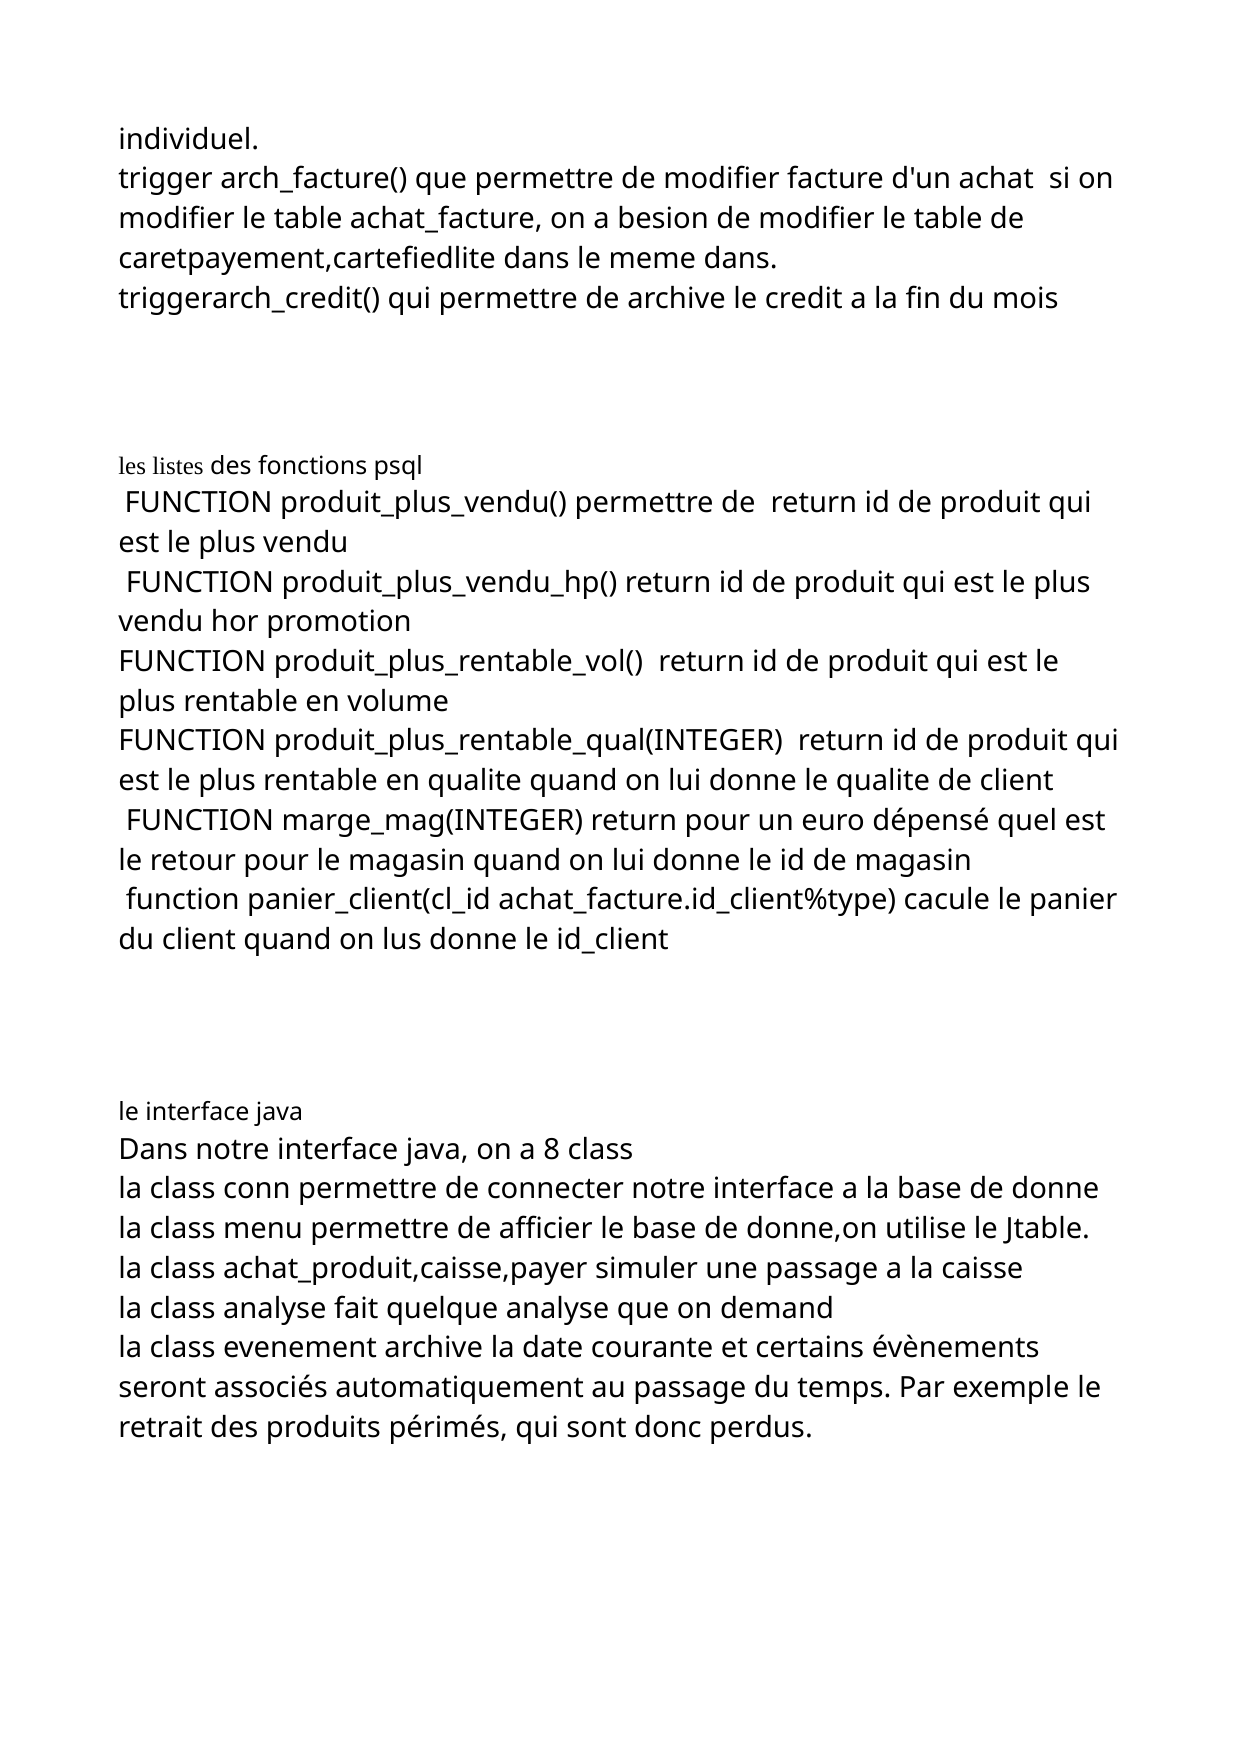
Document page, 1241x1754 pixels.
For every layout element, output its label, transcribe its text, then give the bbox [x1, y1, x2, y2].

text FUNCTION produit_plus_rentable_qual(INTEGER) return id de produit qui est le plus rentable en qualite quand on lui donne le qualite de client [118, 720, 1122, 799]
text FUNCTION produit_plus_rentable_vol() return id de produit qui est le plus rentable en volume [118, 640, 1122, 720]
text trigger arch_facture() que permettre de modifier facture d'un achat si on modifier le table achat_facture, on a besion de modifier le table de caretpayement,cartefiedlite dans le meme dans. [118, 158, 1122, 277]
text triggerarch_credit() qui permettre de archive le credit a la fin du mois [118, 277, 1122, 317]
text la class analyse fait quelque analyse que on demand [118, 1287, 1122, 1327]
text la class evenement archive la date courante et certains évènements seront associés automatiquement au passage du temps. Par exemple le retrait des produits périmés, qui sont donc perdus. [118, 1327, 1122, 1446]
text FUNCTION produit_plus_vendu_hp() return id de produit qui est le plus vendu hor promotion [118, 561, 1122, 640]
text Dans notre interface java, on a 8 class [118, 1128, 1122, 1168]
text FUNCTION produit_plus_vendu() permettre de return id de produit qui est le plus vendu [118, 482, 1122, 561]
text FUNCTION marge_mag(INTEGER) return pour un euro dépensé quel est le retour pour le magasin quand on lui donne le id de magasin [118, 799, 1122, 878]
text la class conn permettre de connecter notre interface a la base de donne [118, 1168, 1122, 1207]
text la class menu permettre de afficier le base de donne,on utilise le Jtable. [118, 1207, 1122, 1247]
text la class achat_produit,caisse,payer simuler une passage a la caisse [118, 1247, 1122, 1287]
text le interface java [118, 1094, 1122, 1128]
text les listes des fonctions psql [118, 447, 1122, 482]
text function panier_client(cl_id achat_facture.id_client%type) cacule le panier du client quand on lus donne le id_client [118, 878, 1122, 958]
text individuel. [118, 118, 1122, 158]
